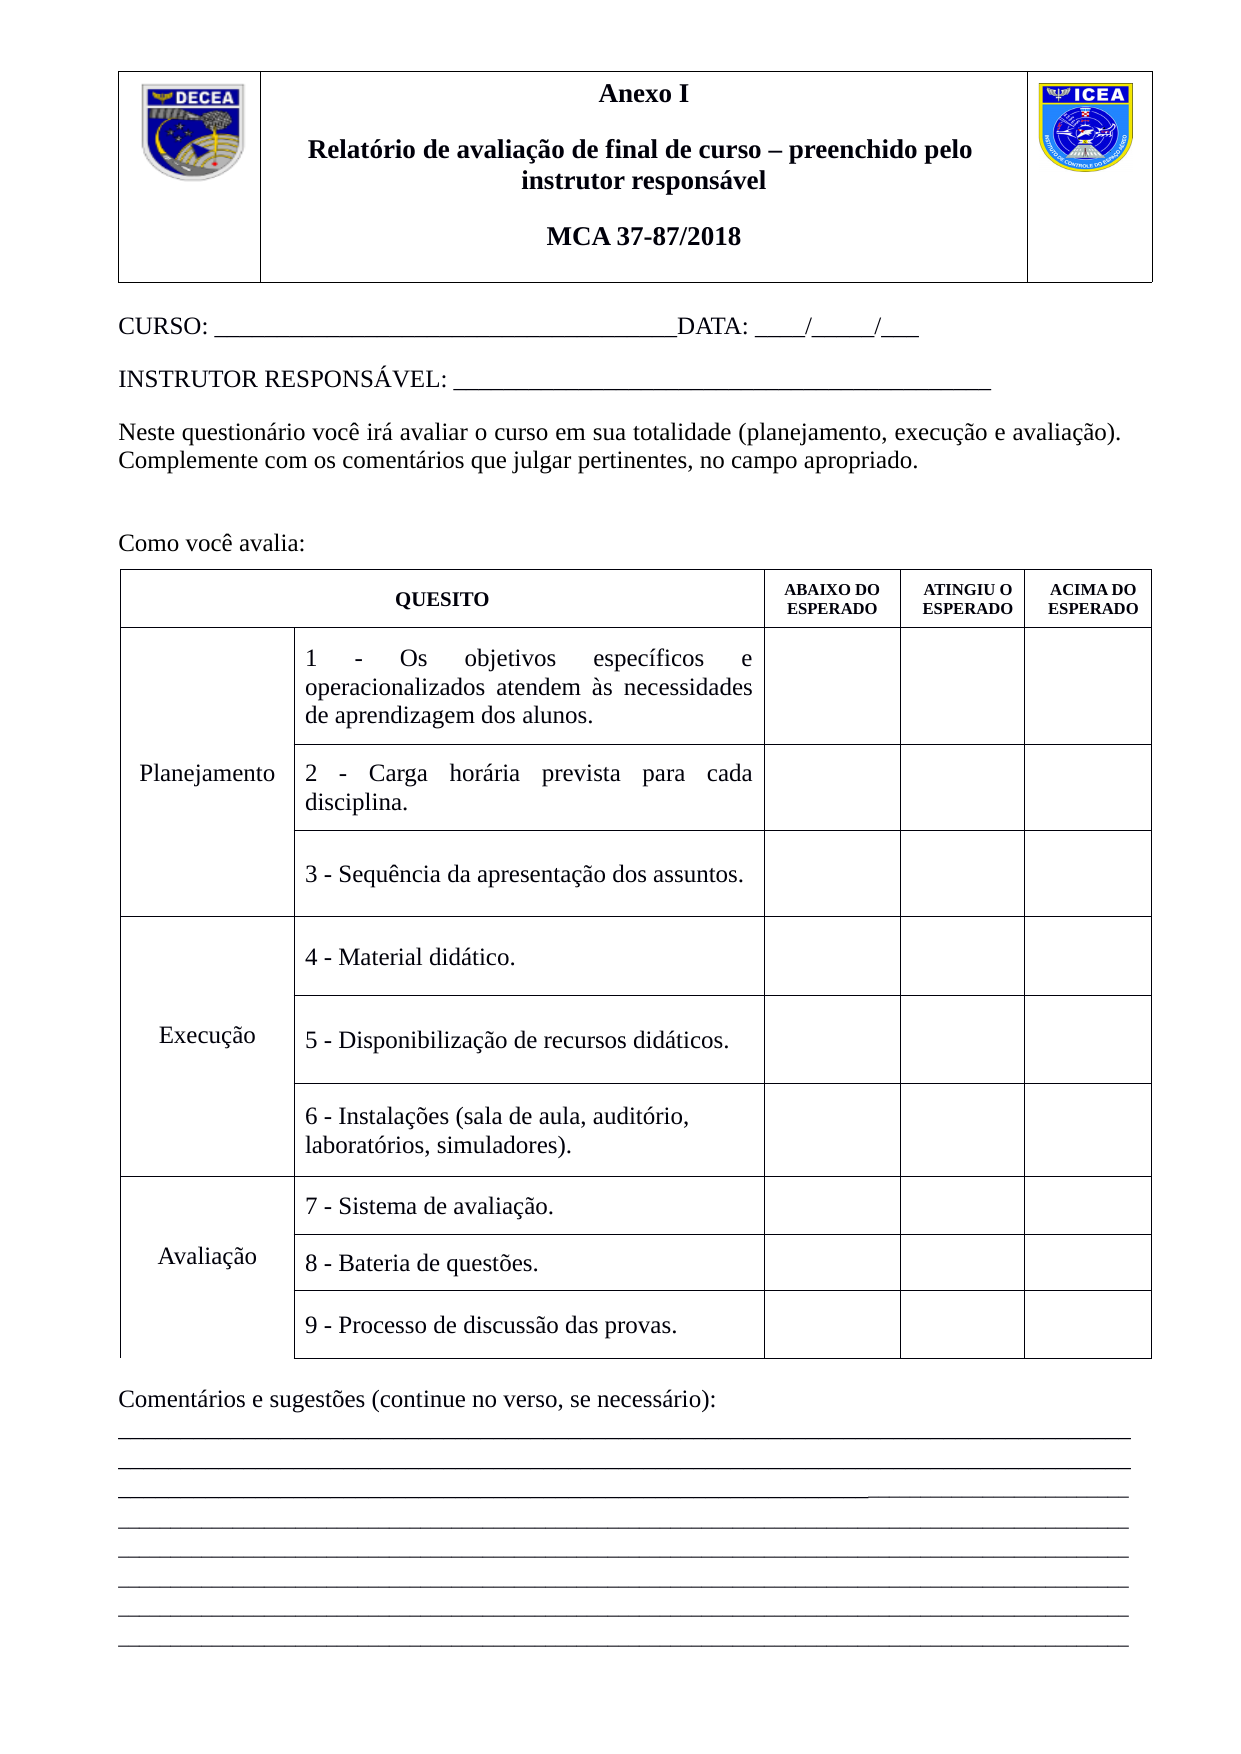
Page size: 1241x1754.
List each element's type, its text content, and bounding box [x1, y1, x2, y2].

text CURSO: _____________________________________DATA: ____/_____/___ [118, 311, 1152, 340]
text Comentários e sugestões (continue no verso, se necessário): ____________________________________________________________________________________________________________________________________________________________________________________________________________________________________________________________________________________________________________________________________________________________________________________________________________________________________________________________________________________________________________________________________________________________________________________________________________________________________________________________________________________________________________________________________________________________ [118, 1383, 1137, 1649]
table_cell [901, 1177, 1024, 1234]
picture [1038, 83, 1133, 172]
table_cell 5 - Disponibilização de recursos didáticos. [295, 996, 764, 1083]
table_cell [1025, 1235, 1151, 1290]
table_header ABAIXO DO ESPERADO [765, 570, 900, 627]
table_cell [1025, 628, 1151, 744]
table_header QUESITO [121, 570, 764, 627]
table_cell [901, 1084, 1024, 1176]
table_cell [901, 917, 1024, 995]
table_header ATINGIU O ESPERADO [901, 570, 1024, 627]
table_cell [1025, 996, 1151, 1083]
table_cell [1025, 1291, 1151, 1358]
table_cell [765, 1291, 900, 1358]
table_cell 2 - Carga horária prevista para cada disciplina. [295, 745, 764, 830]
text INSTRUTOR RESPONSÁVEL: ___________________________________________ [118, 364, 1152, 393]
table_cell [901, 745, 1024, 830]
table_cell [765, 996, 900, 1083]
table_cell 6 - Instalações (sala de aula, auditório, laboratórios, simuladores). [295, 1084, 764, 1176]
table_cell [1025, 831, 1151, 916]
table_cell [765, 1084, 900, 1176]
table_cell [765, 1177, 900, 1234]
table_cell [1025, 1084, 1151, 1176]
table_cell Execução [121, 917, 294, 1176]
table_cell 1 - Os objetivos específicos e operacionalizados atendem às necessidades de aprendizagem dos alunos. [295, 628, 764, 744]
table_cell Planejamento [121, 628, 294, 916]
table_header [119, 72, 260, 282]
table_cell [765, 628, 900, 744]
table_cell [1025, 745, 1151, 830]
table_cell 9 - Processo de discussão das provas. [295, 1291, 764, 1358]
table_cell [901, 831, 1024, 916]
table_cell [901, 996, 1024, 1083]
table_cell [1025, 1177, 1151, 1234]
table_header [1028, 72, 1152, 282]
table_cell 4 - Material didático. [295, 917, 764, 995]
table_cell [901, 1235, 1024, 1290]
table_cell 8 - Bateria de questões. [295, 1235, 764, 1290]
table_cell 3 - Sequência da apresentação dos assuntos. [295, 831, 764, 916]
table_cell [765, 1235, 900, 1290]
table_cell [765, 831, 900, 916]
text Como você avalia: [118, 528, 1181, 557]
text Neste questionário você irá avaliar o curso em sua totalidade (planejamento, execução e avaliação). Complemente com os comentários que julgar pertinentes, no campo apropriado. [118, 417, 1122, 474]
table_header ACIMA DO ESPERADO [1025, 570, 1151, 627]
table_cell Avaliação [121, 1177, 294, 1358]
table_cell [1025, 917, 1151, 995]
table_cell [765, 745, 900, 830]
table_cell [901, 1291, 1024, 1358]
table_cell [901, 628, 1024, 744]
table_cell [765, 917, 900, 995]
table_cell 7 - Sistema de avaliação. [295, 1177, 764, 1234]
table_header Anexo I Relatório de avaliação de final de curso – preenchido pelo instrutor responsável MCA 37-87/2018 [261, 72, 1027, 282]
